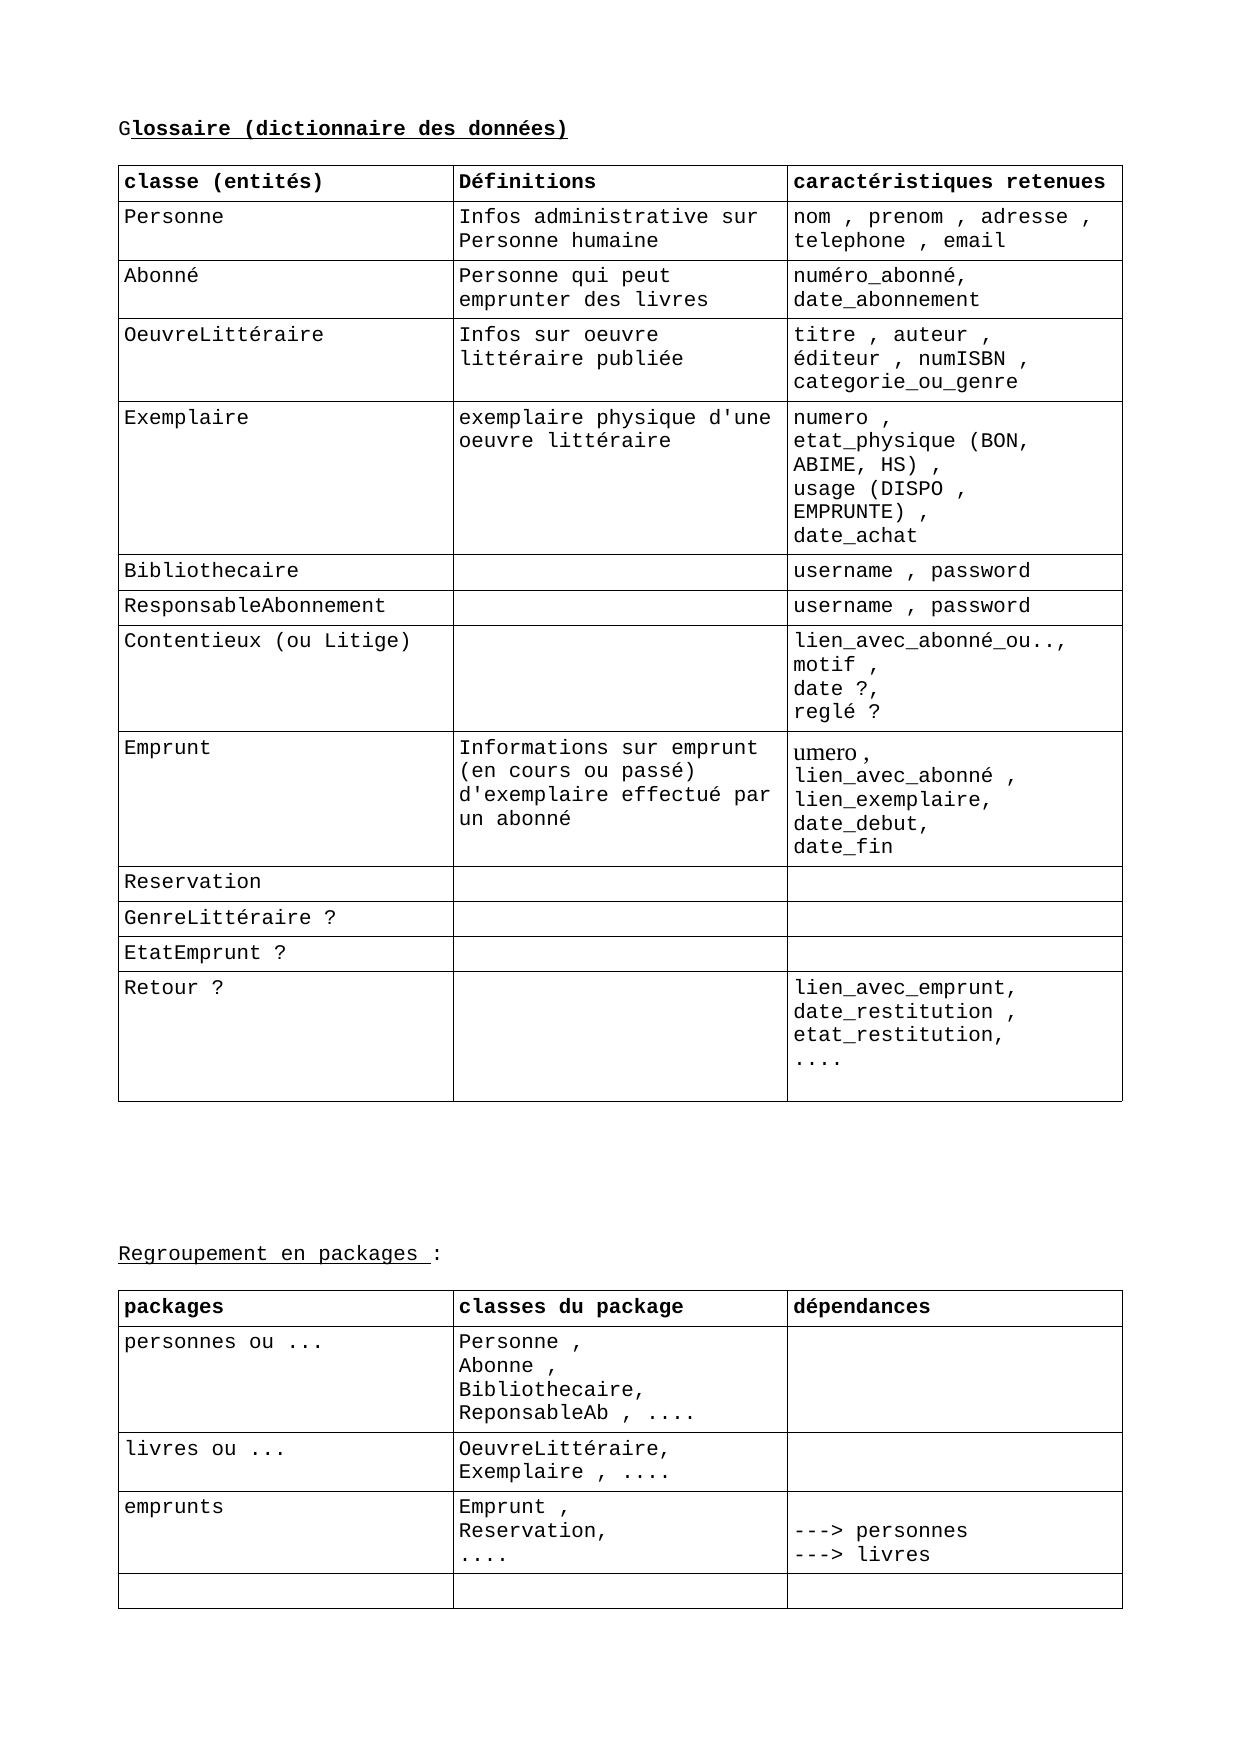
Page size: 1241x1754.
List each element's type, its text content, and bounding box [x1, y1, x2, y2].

table_cell username , password [788, 555, 1122, 589]
table_cell [454, 902, 787, 936]
table_cell Personne [119, 202, 453, 259]
table_cell [788, 867, 1122, 901]
table_header classe (entités) [119, 166, 453, 201]
table_cell lien_avec_emprunt, date_restitution , etat_restitution, .... [788, 972, 1122, 1101]
table_cell Exemplaire [119, 402, 453, 554]
table_cell Informations sur emprunt (en cours ou passé) d'exemplaire effectué par un abonné [454, 732, 787, 866]
table_cell [788, 1327, 1122, 1432]
table_cell numero , etat_physique (BON, ABIME, HS) , usage (DISPO , EMPRUNTE) , date_achat [788, 402, 1122, 554]
table_cell Reservation [119, 867, 453, 901]
table_cell Emprunt , Reservation, .... [454, 1492, 787, 1573]
table_cell Infos sur oeuvre littéraire publiée [454, 319, 787, 401]
table_cell EtatEmprunt ? [119, 937, 453, 971]
table_header classes du package [454, 1291, 787, 1326]
text Glossaire (dictionnaire des données) [118, 118, 1122, 142]
table_cell OeuvreLittéraire [119, 319, 453, 401]
table_cell [454, 867, 787, 901]
table_cell Infos administrative sur Personne humaine [454, 202, 787, 259]
text Regroupement en packages : [118, 1243, 1122, 1267]
table_header caractéristiques retenues [788, 166, 1122, 201]
table_cell [788, 1574, 1122, 1608]
table_cell Bibliothecaire [119, 555, 453, 589]
table_cell lien_avec_abonné_ou.., motif , date ?, reglé ? [788, 626, 1122, 731]
table_cell Personne qui peut emprunter des livres [454, 261, 787, 318]
table_cell [119, 1574, 453, 1608]
table_cell [788, 1433, 1122, 1491]
table_cell [454, 555, 787, 589]
table_cell umero , lien_avec_abonné , lien_exemplaire, date_debut, date_fin [788, 732, 1122, 866]
table_cell [454, 937, 787, 971]
table_cell Emprunt [119, 732, 453, 866]
table_header packages [119, 1291, 453, 1326]
table_cell Retour ? [119, 972, 453, 1101]
table_cell [788, 937, 1122, 971]
table_cell emprunts [119, 1492, 453, 1573]
table_cell [454, 972, 787, 1101]
table_cell Abonné [119, 261, 453, 318]
table_header Définitions [454, 166, 787, 201]
table_cell ---> personnes ---> livres [788, 1492, 1122, 1573]
table_cell [788, 902, 1122, 936]
table_cell username , password [788, 591, 1122, 625]
table_header dépendances [788, 1291, 1122, 1326]
table_cell ResponsableAbonnement [119, 591, 453, 625]
table_cell nom , prenom , adresse , telephone , email [788, 202, 1122, 259]
table_cell [454, 1574, 787, 1608]
table_cell [454, 591, 787, 625]
table_cell personnes ou ... [119, 1327, 453, 1432]
table_cell GenreLittéraire ? [119, 902, 453, 936]
table_cell livres ou ... [119, 1433, 453, 1491]
table_cell Contentieux (ou Litige) [119, 626, 453, 731]
table_cell Personne , Abonne , Bibliothecaire, ReponsableAb , .... [454, 1327, 787, 1432]
table_cell OeuvreLittéraire, Exemplaire , .... [454, 1433, 787, 1491]
table_cell numéro_abonné, date_abonnement [788, 261, 1122, 318]
table_cell [454, 626, 787, 731]
table_cell titre , auteur , éditeur , numISBN , categorie_ou_genre [788, 319, 1122, 401]
table_cell exemplaire physique d'une oeuvre littéraire [454, 402, 787, 554]
